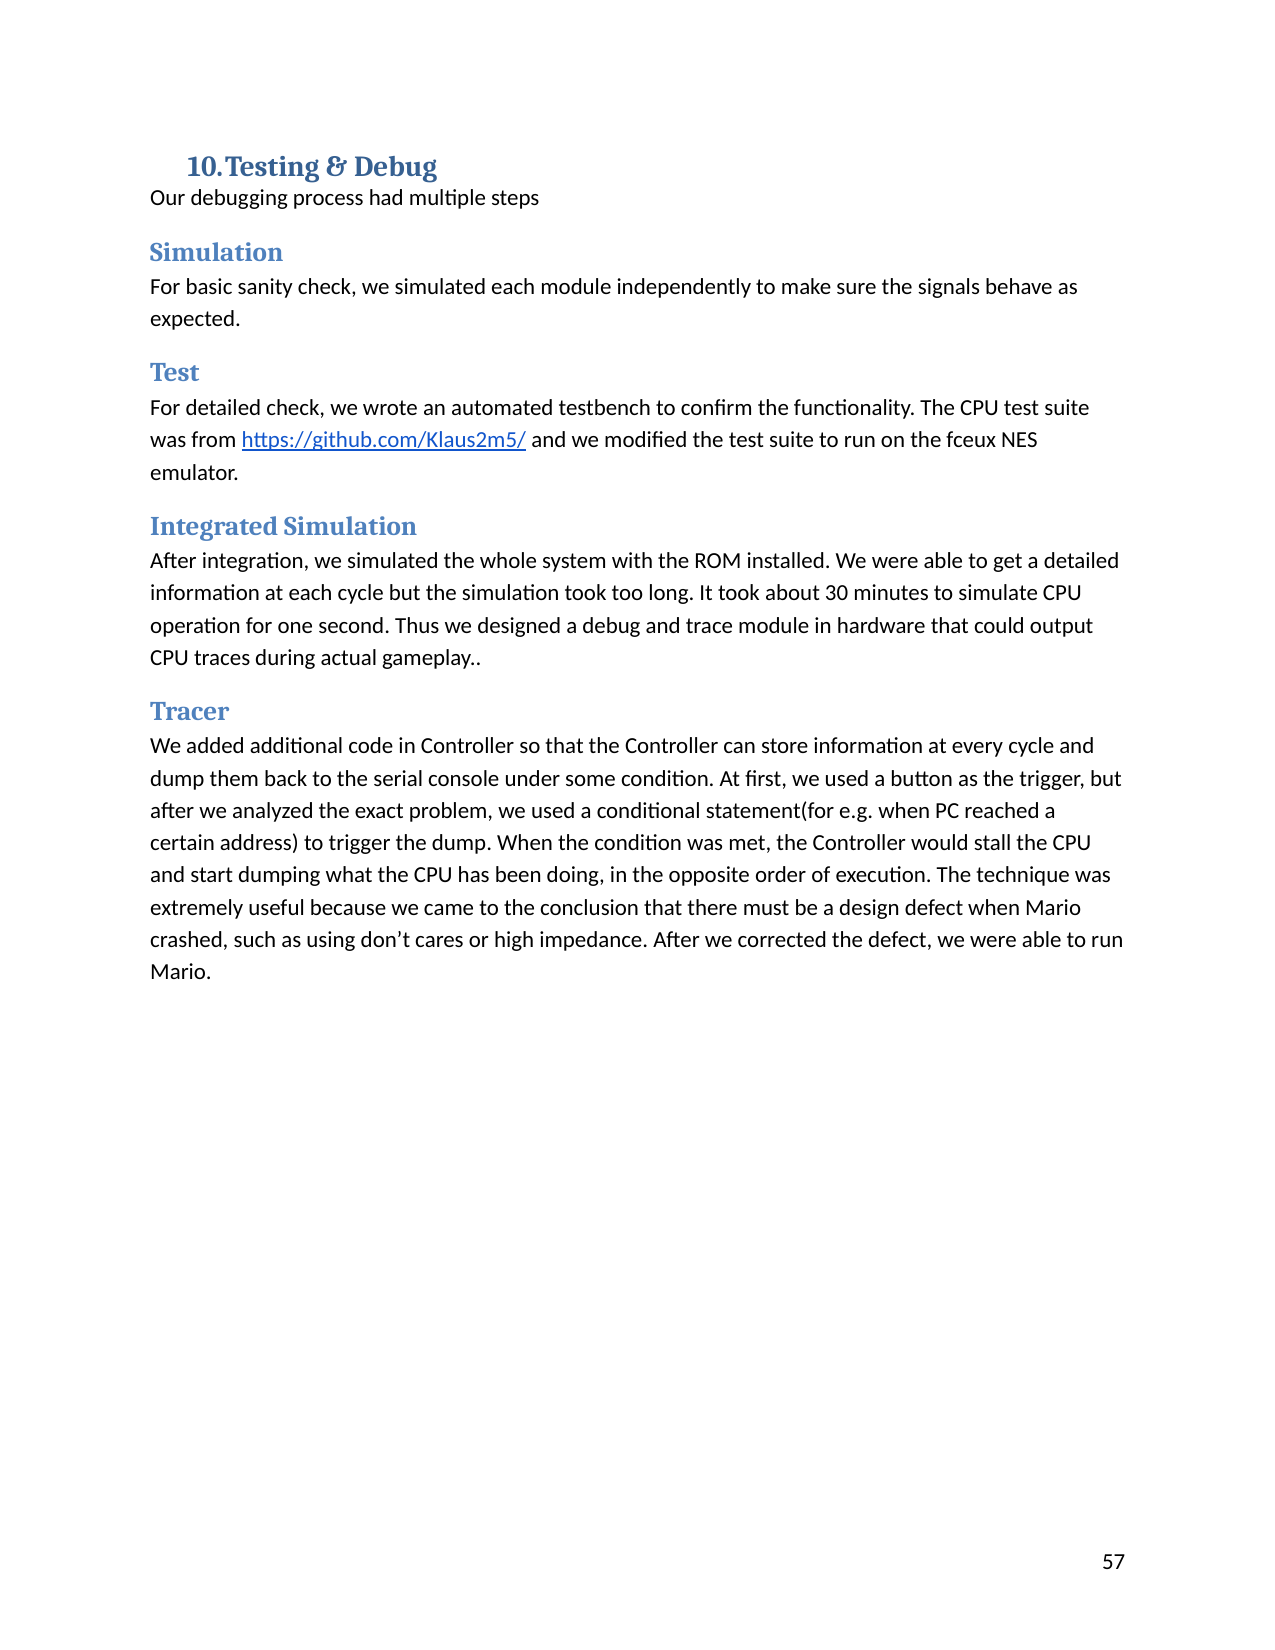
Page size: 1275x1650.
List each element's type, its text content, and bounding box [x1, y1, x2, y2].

text For detailed check, we wrote an automated testbench to confirm the functionality. The CPU test suite was from https://github.com/Klaus2m5/ and we modified the test suite to run on the fceux NES emulator. [150, 393, 1125, 486]
subtitle Integrated Simulation [150, 511, 1125, 542]
subtitle Test [150, 357, 1125, 389]
subtitle Simulation [150, 237, 1125, 268]
subtitle Tracer [150, 696, 1125, 727]
text Our debugging process had multiple steps [150, 183, 1125, 212]
text For basic sanity check, we simulated each module independently to make sure the signals behave as expected. [150, 272, 1125, 332]
text After integration, we simulated the whole system with the ROM installed. We were able to get a detailed information at each cycle but the simulation took too long. It took about 30 minutes to simulate CPU operation for one second. Thus we designed a debug and trace module in hardware that could output CPU traces during actual gameplay.. [150, 546, 1125, 671]
text We added additional code in Controller so that the Controller can store information at every cycle and dump them back to the serial console under some condition. At first, we used a button as the trigger, but after we analyzed the exact problem, we used a conditional statement(for e.g. when PC reached a certain address) to trigger the dump. When the condition was met, the Controller would stall the CPU and start dumping what the CPU has been doing, in the opposite order of execution. The technique was extremely useful because we came to the conclusion that there must be a design defect when Mario crashed, such as using don’t cares or high impedance. After we corrected the defect, we were able to run Mario. [150, 732, 1125, 985]
subtitle Testing & Debug [187, 150, 1125, 183]
